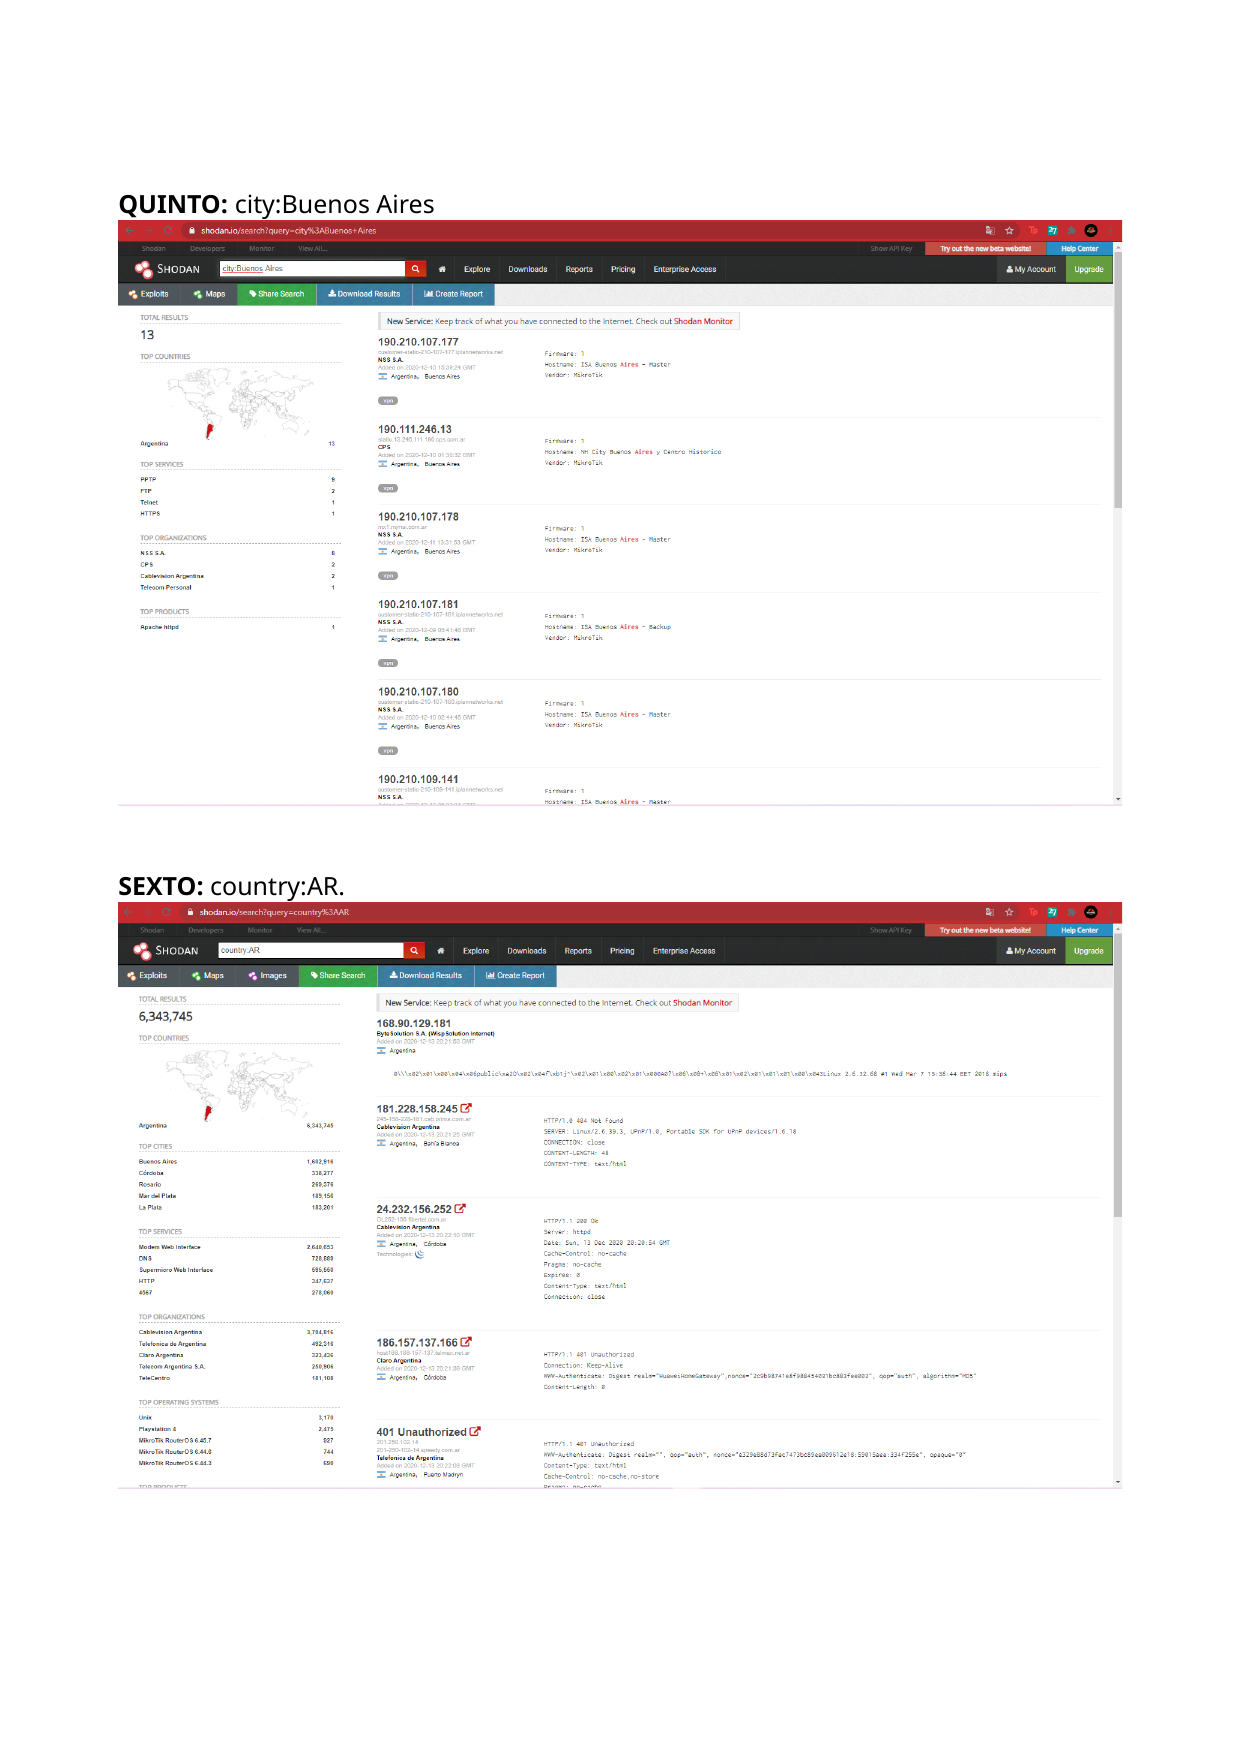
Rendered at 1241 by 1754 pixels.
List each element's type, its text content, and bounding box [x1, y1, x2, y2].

picture [118, 220, 1123, 806]
text SEXTO: country:AR. [118, 868, 1122, 902]
text QUINTO: city:Buenos Aires [118, 186, 1122, 220]
picture [118, 902, 1123, 1489]
